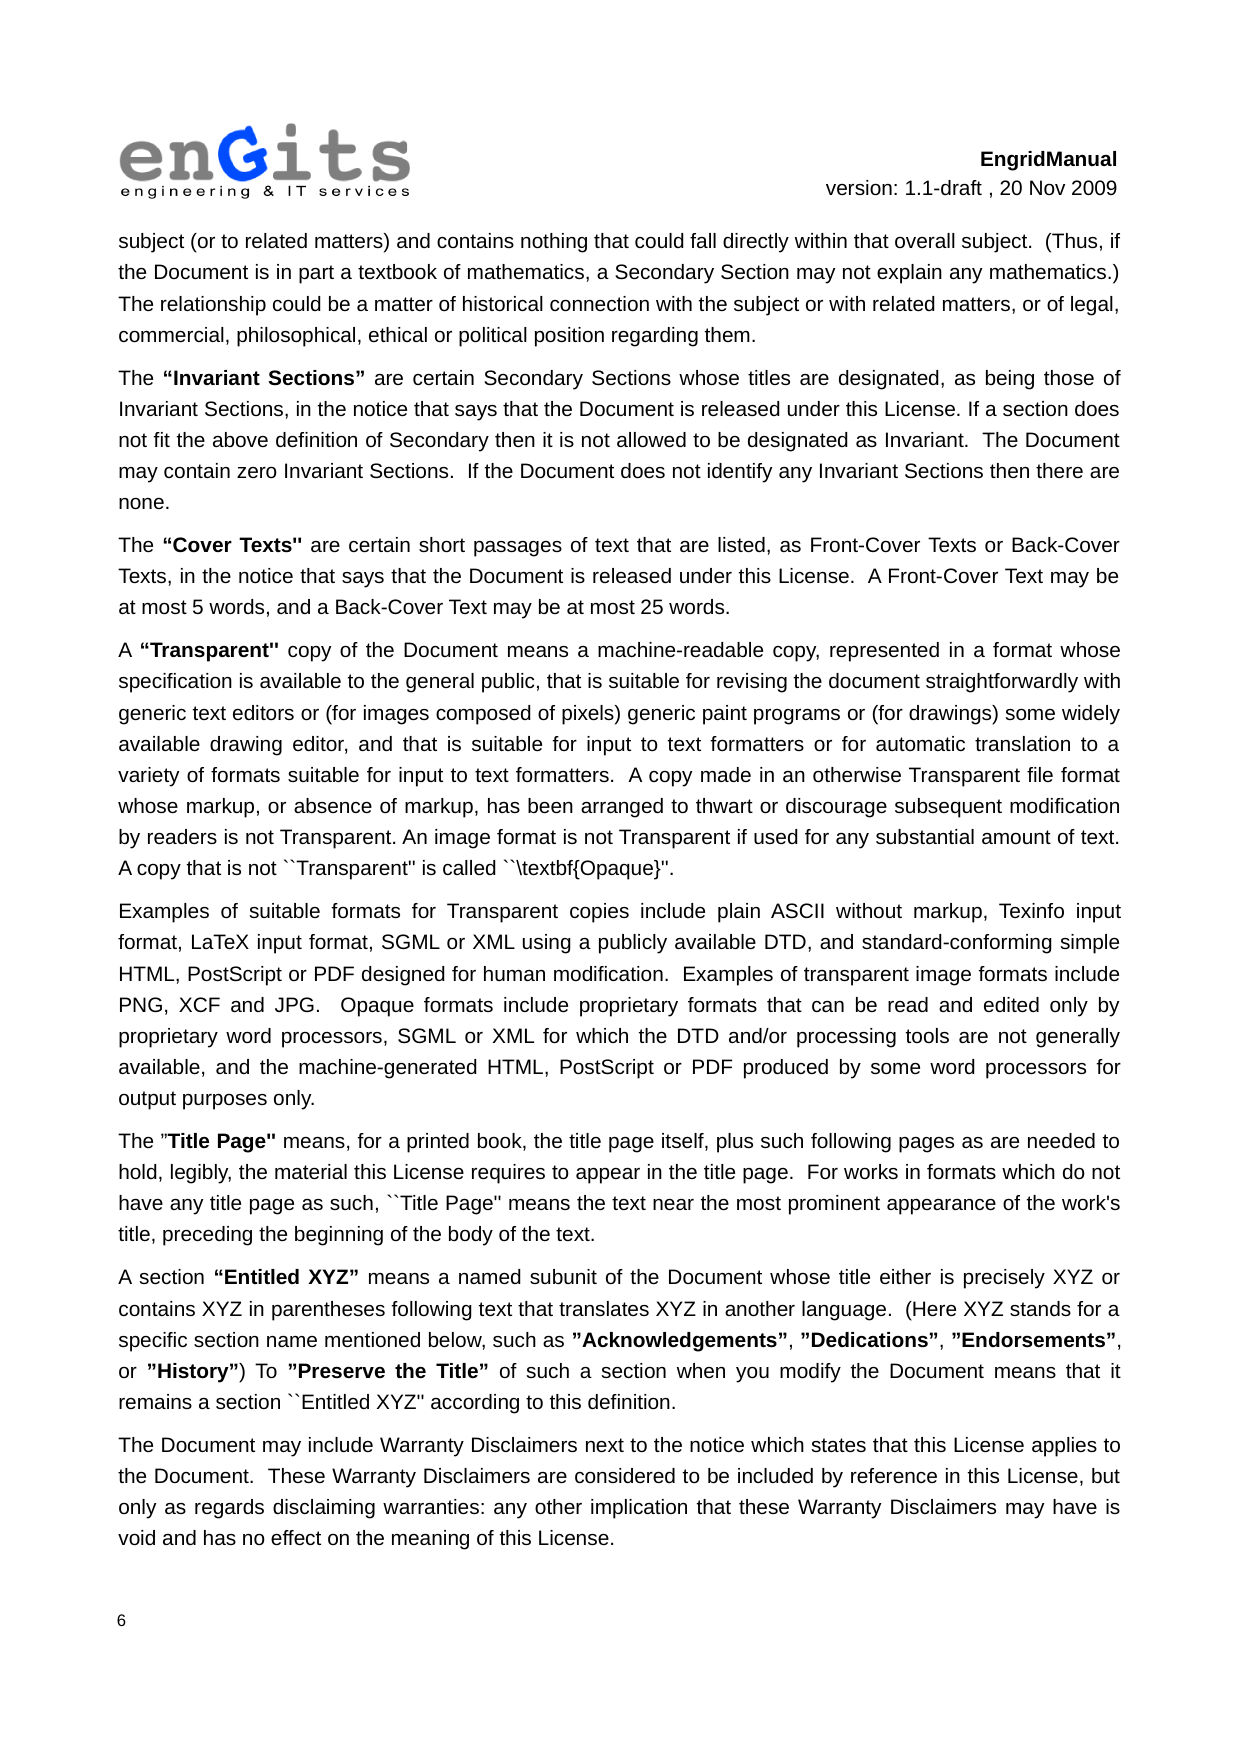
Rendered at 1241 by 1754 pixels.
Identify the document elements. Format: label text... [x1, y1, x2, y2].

text subject (or to related matters) and contains nothing that could fall directly within that overall subject. (Thus, if the Document is in part a textbook of mathematics, a Secondary Section may not explain any mathematics.) The relationship could be a matter of historical connection with the subject or with related matters, or of legal, commercial, philosophical, ethical or political position regarding them. [118, 229, 1122, 346]
text The Document may include Warranty Disclaimers next to the notice which states that this License applies to the Document. These Warranty Disclaimers are considered to be included by reference in this License, but only as regards disclaiming warranties: any other implication that these Warranty Disclaimers may have is void and has no effect on the meaning of this License. [118, 1433, 1122, 1550]
text A “Transparent'' copy of the Document means a machine-readable copy, represented in a format whose specification is available to the general public, that is suitable for revising the document straightforwardly with generic text editors or (for images composed of pixels) generic paint programs or (for drawings) some widely available drawing editor, and that is suitable for input to text formatters or for automatic translation to a variety of formats suitable for input to text formatters. A copy made in an otherwise Transparent file format whose markup, or absence of markup, has been arranged to thwart or discourage subsequent modification by readers is not Transparent. An image format is not Transparent if used for any substantial amount of text. A copy that is not ``Transparent'' is called ``\textbf{Opaque}''. [118, 638, 1122, 880]
text The ”Title Page'' means, for a printed book, the title page itself, plus such following pages as are needed to hold, legibly, the material this License requires to appear in the title page. For works in formats which do not have any title page as such, ``Title Page'' means the text near the most prominent appearance of the work's title, preceding the beginning of the body of the text. [118, 1129, 1122, 1246]
text A section “Entitled XYZ” means a named subunit of the Document whose title either is precisely XYZ or contains XYZ in parentheses following text that translates XYZ in another language. (Here XYZ stands for a specific section name mentioned below, such as ”Acknowledgements”, ”Dedications”, ”Endorsements”, or ”History”) To ”Preserve the Title” of such a section when you modify the Document means that it remains a section ``Entitled XYZ'' according to this definition. [118, 1265, 1122, 1414]
picture [110, 122, 418, 200]
text The “Invariant Sections” are certain Secondary Sections whose titles are designated, as being those of Invariant Sections, in the notice that says that the Document is released under this License. If a section does not fit the above definition of Secondary then it is not allowed to be designated as Invariant. The Document may contain zero Invariant Sections. If the Document does not identify any Invariant Sections then there are none. [118, 365, 1122, 514]
text Examples of suitable formats for Transparent copies include plain ASCII without markup, Texinfo input format, LaTeX input format, SGML or XML using a publicly available DTD, and standard-conforming simple HTML, PostScript or PDF designed for human modification. Examples of transparent image formats include PNG, XCF and JPG. Opaque formats include proprietary formats that can be read and edited only by proprietary word processors, SGML or XML for which the DTD and/or processing tools are not generally available, and the machine-generated HTML, PostScript or PDF produced by some word processors for output purposes only. [118, 899, 1122, 1110]
text The “Cover Texts'' are certain short passages of text that are listed, as Front-Cover Texts or Back-Cover Texts, in the notice that says that the Document is released under this License. A Front-Cover Text may be at most 5 words, and a Back-Cover Text may be at most 25 words. [118, 533, 1122, 619]
